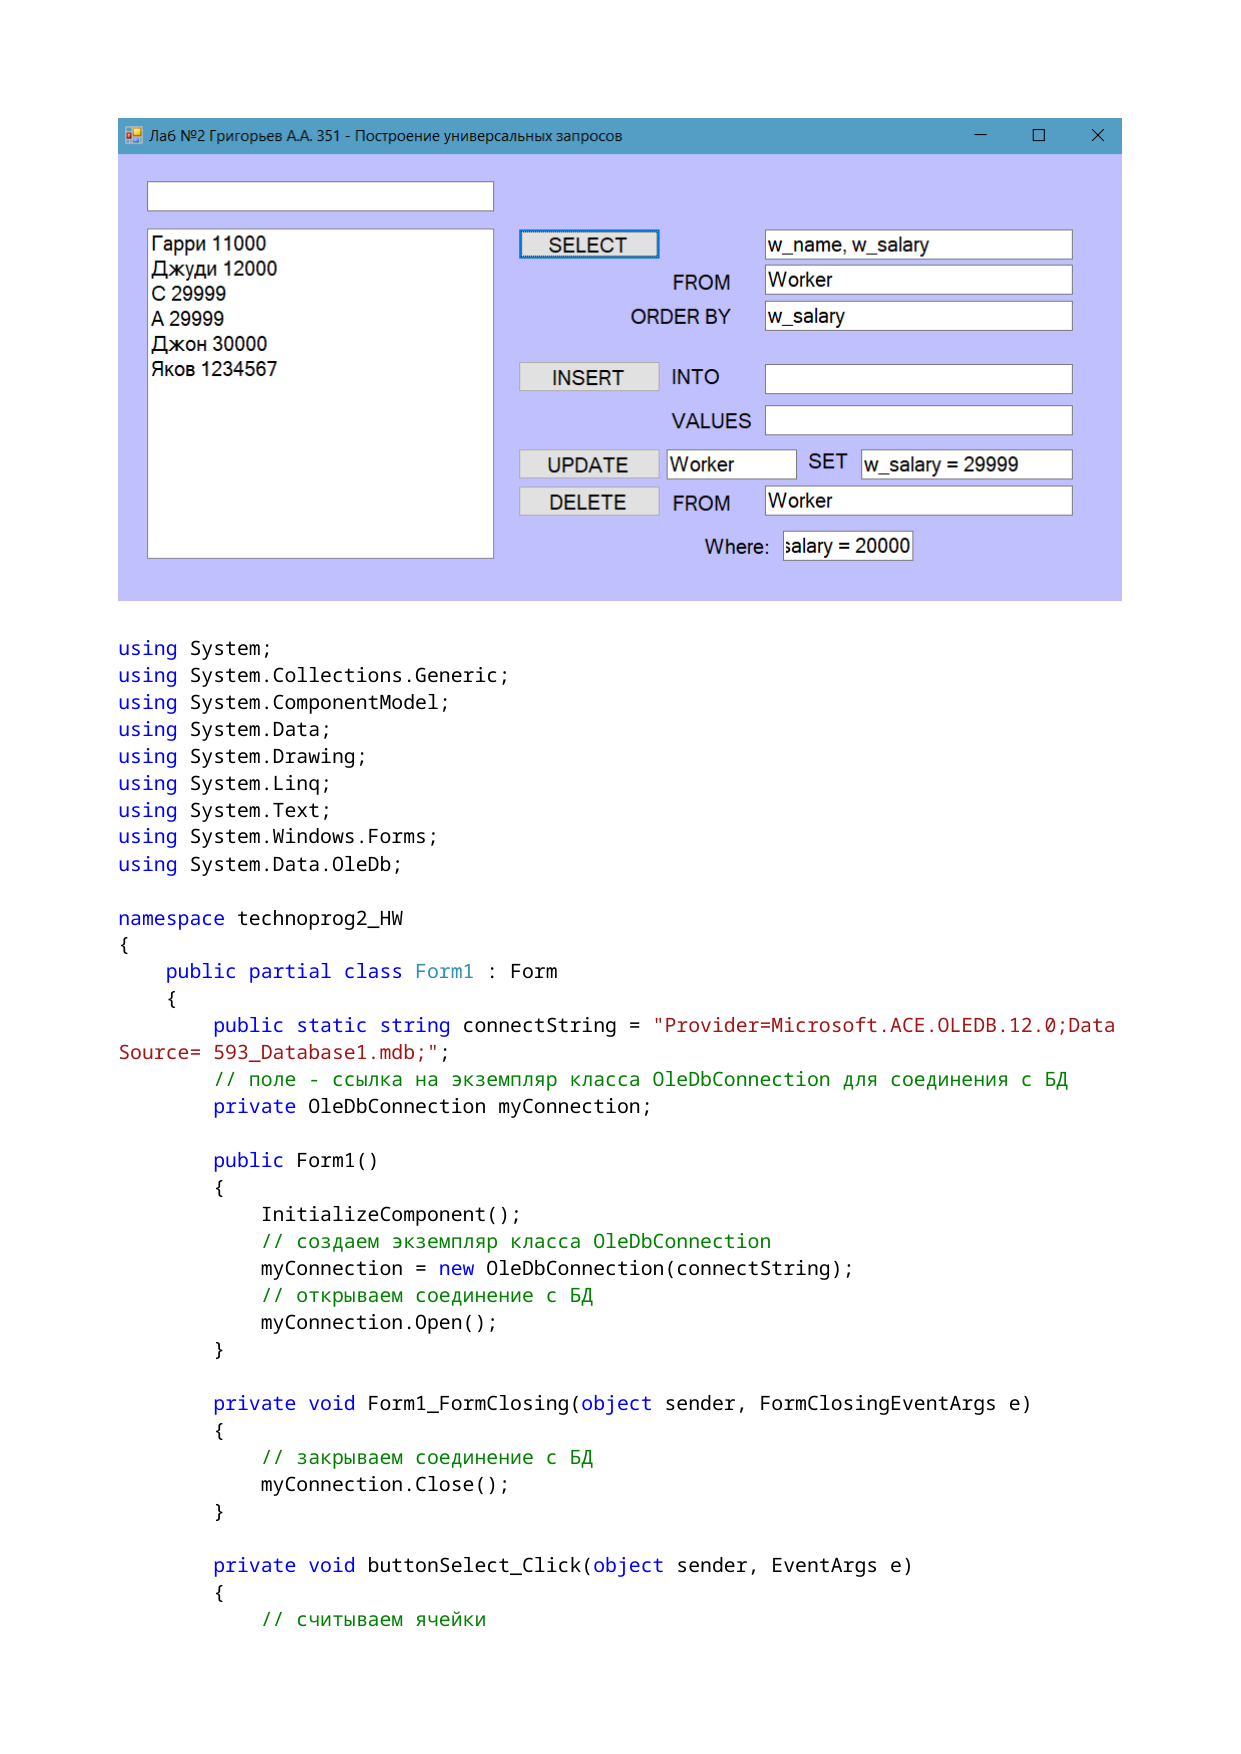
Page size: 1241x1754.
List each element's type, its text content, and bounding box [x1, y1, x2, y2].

text using System.Data; [118, 715, 1122, 742]
text public Form1() [118, 1147, 1122, 1173]
text } [118, 1335, 1122, 1362]
text // создаем экземпляр класса OleDbConnection [118, 1227, 1122, 1254]
text public partial class Form1 : Form [118, 958, 1122, 985]
text { [118, 931, 1122, 958]
text myConnection.Close(); [118, 1470, 1122, 1497]
text using System.ComponentModel; [118, 688, 1122, 715]
text { [118, 1173, 1122, 1201]
text using System.Linq; [118, 769, 1122, 796]
text myConnection = new OleDbConnection(connectString); [118, 1254, 1122, 1281]
text using System; [118, 634, 1122, 661]
text namespace technoprog2_HW [118, 904, 1122, 931]
text myConnection.Open(); [118, 1308, 1122, 1335]
text // поле - ссылка на экземпляр класса OleDbConnection для соединения с БД [118, 1066, 1122, 1093]
text public static string connectString = "Provider=Microsoft.ACE.OLEDB.12.0;Data Source= 593_Database1.mdb;"; [118, 1012, 1122, 1066]
text InitializeComponent(); [118, 1201, 1122, 1227]
text private void Form1_FormClosing(object sender, FormClosingEventArgs e) [118, 1389, 1122, 1416]
text using System.Text; [118, 796, 1122, 823]
picture [118, 118, 1122, 601]
text { [118, 1578, 1122, 1605]
text { [118, 985, 1122, 1012]
text private void buttonSelect_Click(object sender, EventArgs e) [118, 1551, 1122, 1578]
text using System.Collections.Generic; [118, 661, 1122, 688]
text // закрываем соединение с БД [118, 1443, 1122, 1470]
text // открываем соединение с БД [118, 1281, 1122, 1308]
text private OleDbConnection myConnection; [118, 1093, 1122, 1119]
text using System.Data.OleDb; [118, 850, 1122, 877]
text { [118, 1416, 1122, 1443]
text using System.Drawing; [118, 742, 1122, 769]
text using System.Windows.Forms; [118, 823, 1122, 850]
text // считываем ячейки [118, 1605, 1122, 1632]
text } [118, 1497, 1122, 1524]
